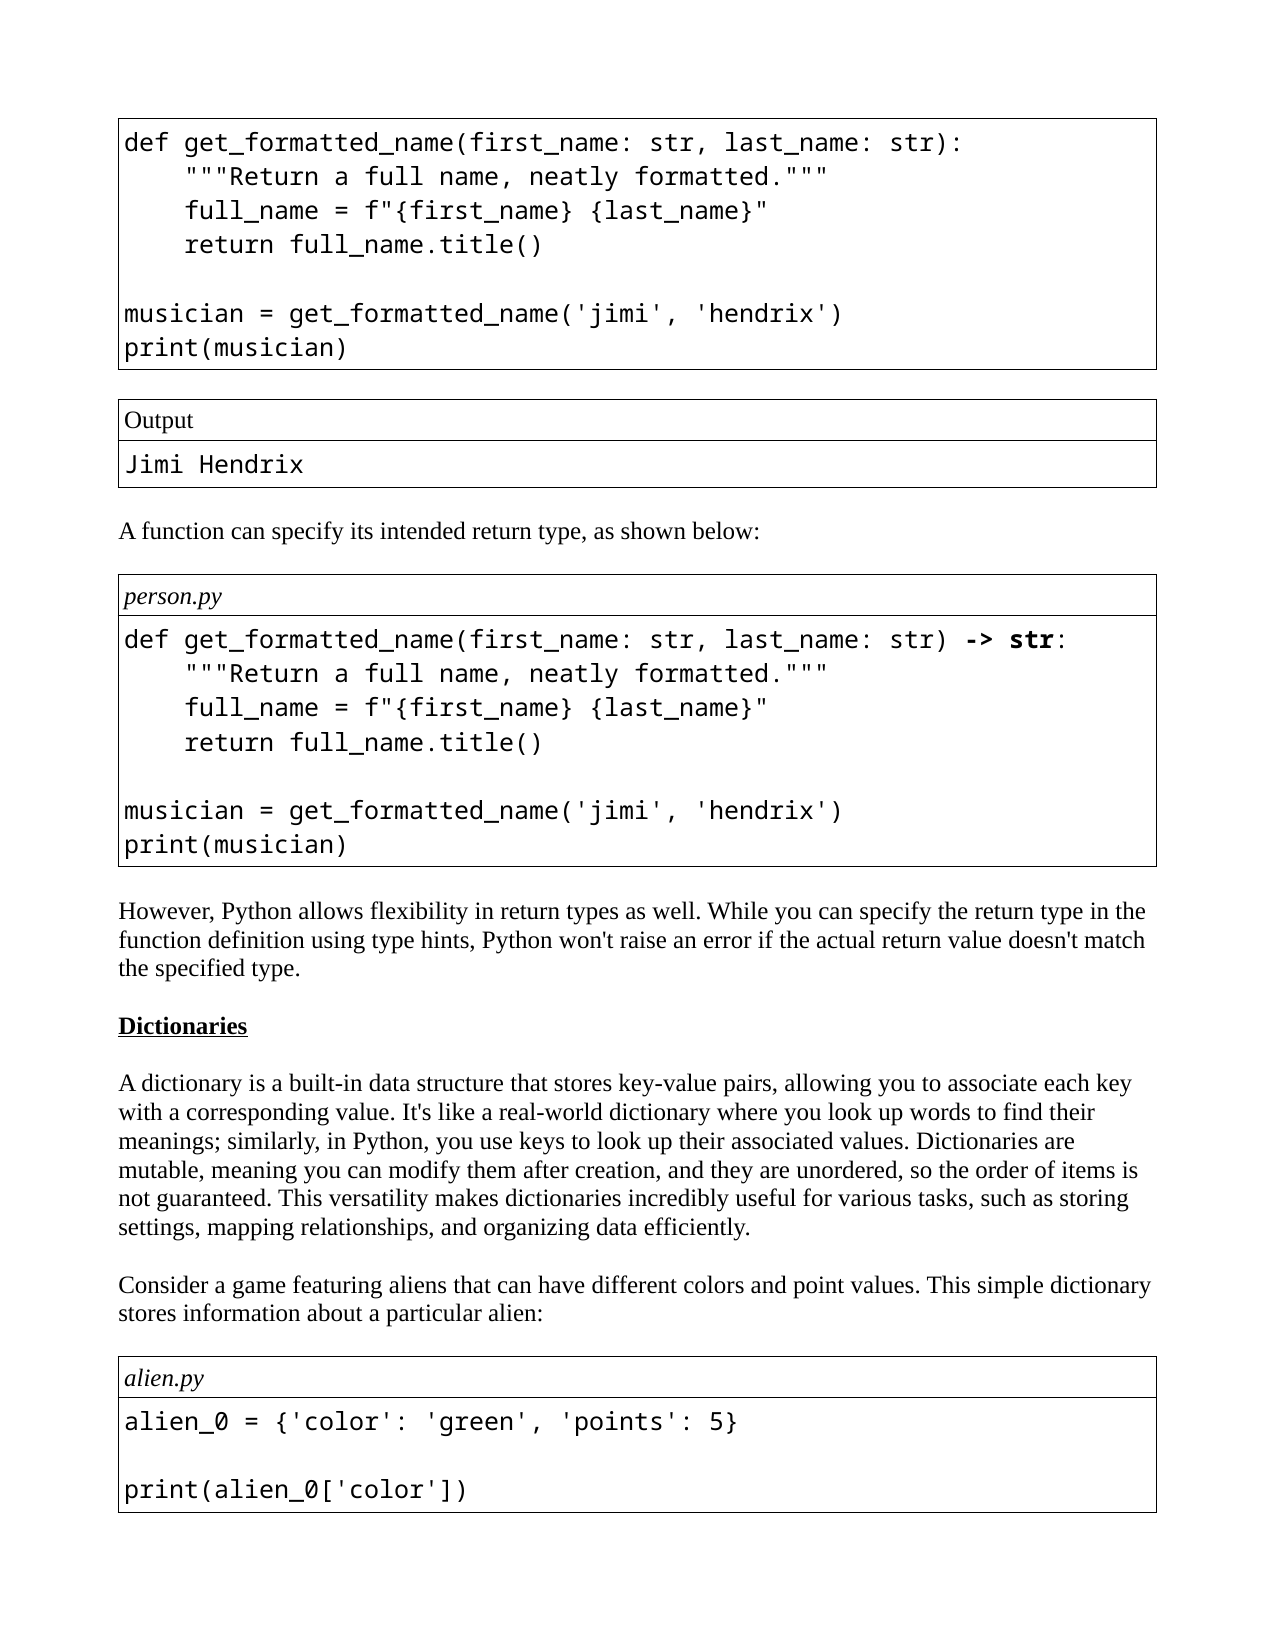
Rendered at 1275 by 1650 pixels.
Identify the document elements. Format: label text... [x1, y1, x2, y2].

table_cell def get_formatted_name(first_name: str, last_name: str) -> str: """Return a full name, neatly formatted.""" full_name = f"{first_name} {last_name}" return full_name.title() musician = get_formatted_name('jimi', 'hendrix') print(musician) [119, 616, 1156, 866]
text Consider a game featuring aliens that can have different colors and point values. This simple dictionary stores information about a particular alien: [118, 1270, 1157, 1327]
table_cell def get_formatted_name(first_name: str, last_name: str): """Return a full name, neatly formatted.""" full_name = f"{first_name} {last_name}" return full_name.title() musician = get_formatted_name('jimi', 'hendrix') print(musician) [119, 119, 1156, 369]
text Dictionaries [118, 1011, 1157, 1040]
text A dictionary is a built-in data structure that stores key-value pairs, allowing you to associate each key with a corresponding value. It's like a real-world dictionary where you look up words to find their meanings; similarly, in Python, you use keys to look up their associated values. Dictionaries are mutable, meaning you can modify them after creation, and they are unordered, so the order of items is not guaranteed. This versatility makes dictionaries incredibly useful for various tasks, such as storing settings, mapping relationships, and organizing data efficiently. [118, 1068, 1157, 1241]
text However, Python allows flexibility in return types as well. While you can specify the return type in the function definition using type hints, Python won't raise an error if the actual return value doesn't match the specified type. [118, 896, 1157, 982]
text A function can specify its intended return type, as shown below: [118, 516, 1157, 545]
table_header person.py [119, 575, 1156, 615]
table_cell alien_0 = {'color': 'green', 'points': 5} print(alien_0['color']) [119, 1398, 1156, 1512]
table_cell Jimi Hendrix [119, 441, 1156, 487]
table_header alien.py [119, 1357, 1156, 1397]
table_header Output [119, 400, 1156, 440]
